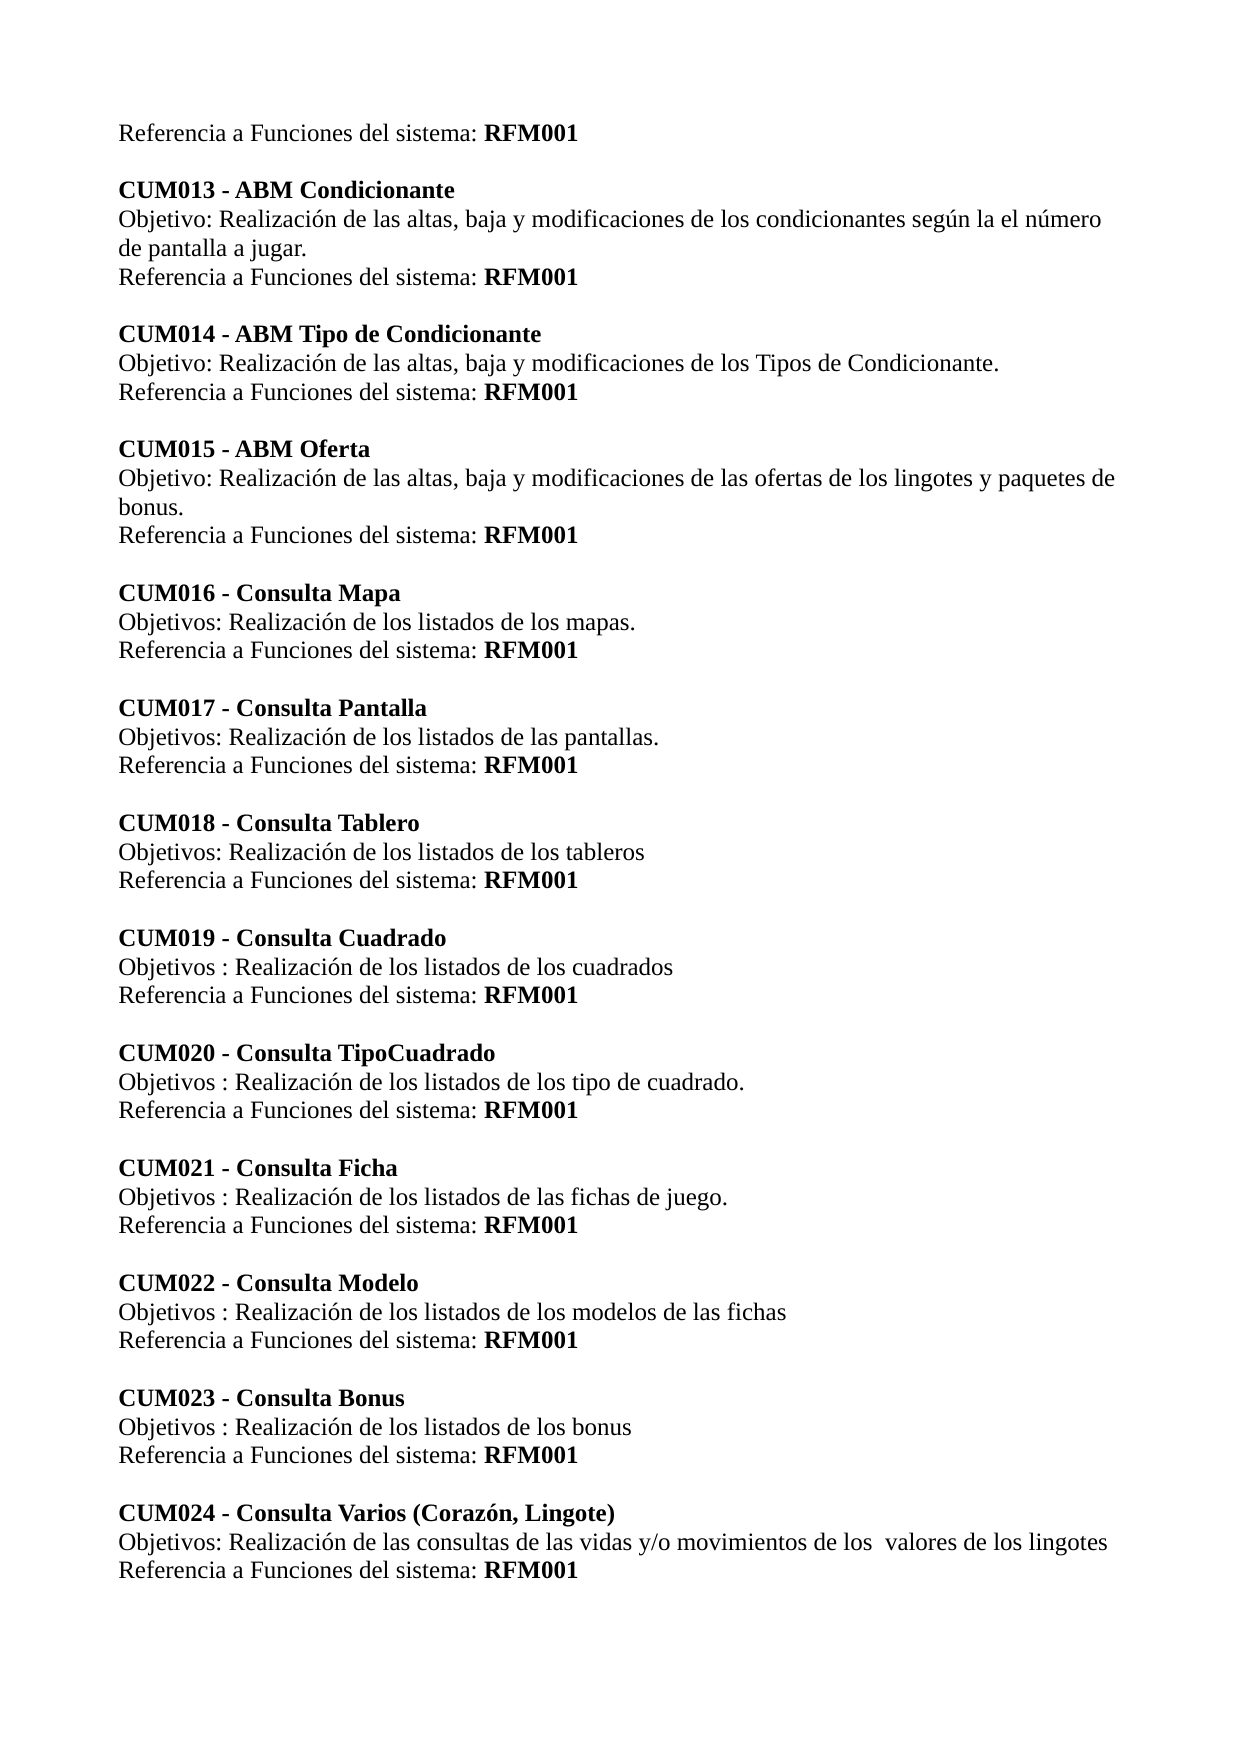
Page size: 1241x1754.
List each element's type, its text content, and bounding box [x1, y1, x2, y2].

text Objetivo: Realización de las altas, baja y modificaciones de los Tipos de Condicionante. [118, 348, 1122, 377]
text Objetivos: Realización de los listados de los tableros [118, 837, 1122, 866]
text Objetivos: Realización de los listados de las pantallas. [118, 722, 1122, 751]
text CUM022 - Consulta Modelo [118, 1268, 1122, 1297]
text Referencia a Funciones del sistema: RFM001 [118, 118, 1122, 147]
text CUM014 - ABM Tipo de Condicionante [118, 319, 1122, 348]
text Referencia a Funciones del sistema: RFM001 [118, 377, 1122, 406]
text CUM024 - Consulta Varios (Corazón, Lingote) [118, 1498, 1122, 1527]
text Objetivos : Realización de los listados de los tipo de cuadrado. [118, 1067, 1122, 1096]
text Objetivos : Realización de los listados de los bonus [118, 1412, 1122, 1441]
text CUM023 - Consulta Bonus [118, 1383, 1122, 1412]
text Objetivos : Realización de los listados de los modelos de las fichas [118, 1297, 1122, 1326]
text Referencia a Funciones del sistema: RFM001 [118, 751, 1122, 779]
text Referencia a Funciones del sistema: RFM001 [118, 636, 1122, 664]
text CUM020 - Consulta TipoCuadrado [118, 1038, 1122, 1067]
text Referencia a Funciones del sistema: RFM001 [118, 1211, 1122, 1239]
text CUM017 - Consulta Pantalla [118, 693, 1122, 722]
text Referencia a Funciones del sistema: RFM001 [118, 1096, 1122, 1124]
text Referencia a Funciones del sistema: RFM001 [118, 1556, 1122, 1584]
text Objetivos: Realización de los listados de los mapas. [118, 607, 1122, 636]
text CUM016 - Consulta Mapa [118, 578, 1122, 607]
text CUM018 - Consulta Tablero [118, 808, 1122, 837]
text Referencia a Funciones del sistema: RFM001 [118, 866, 1122, 894]
text Objetivos : Realización de los listados de las fichas de juego. [118, 1182, 1122, 1211]
text CUM021 - Consulta Ficha [118, 1153, 1122, 1182]
text Objetivos : Realización de los listados de los cuadrados [118, 952, 1122, 981]
text Objetivo: Realización de las altas, baja y modificaciones de los condicionantes según la el número de pantalla a jugar. [118, 204, 1122, 262]
text Referencia a Funciones del sistema: RFM001 [118, 1326, 1122, 1354]
text Objetivo: Realización de las altas, baja y modificaciones de las ofertas de los lingotes y paquetes de bonus. [118, 463, 1122, 521]
text Referencia a Funciones del sistema: RFM001 [118, 521, 1122, 549]
text CUM015 - ABM Oferta [118, 434, 1122, 463]
text Referencia a Funciones del sistema: RFM001 [118, 981, 1122, 1009]
text CUM013 - ABM Condicionante [118, 176, 1122, 204]
text CUM019 - Consulta Cuadrado [118, 923, 1122, 952]
text Objetivos: Realización de las consultas de las vidas y/o movimientos de los valores de los lingotes [118, 1527, 1122, 1556]
text Referencia a Funciones del sistema: RFM001 [118, 1441, 1122, 1469]
text Referencia a Funciones del sistema: RFM001 [118, 262, 1122, 291]
